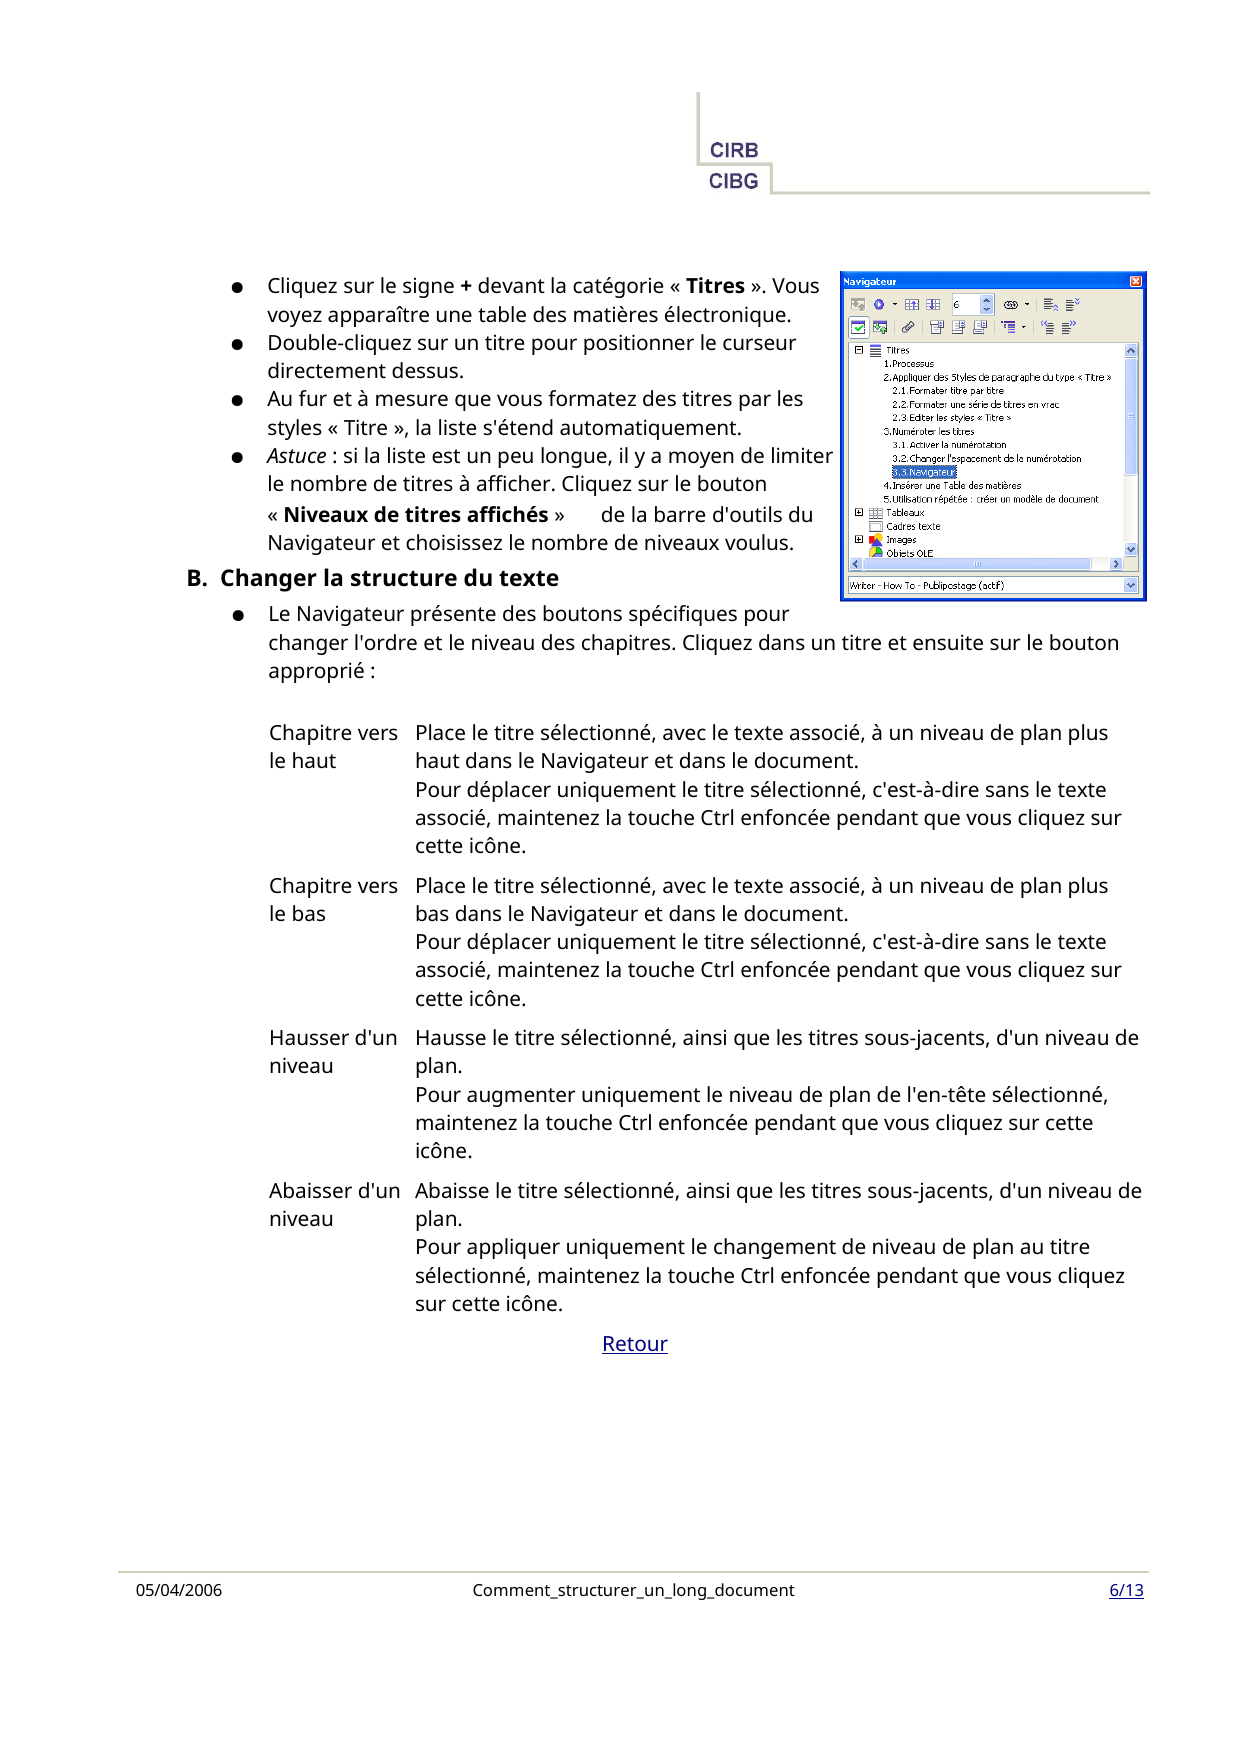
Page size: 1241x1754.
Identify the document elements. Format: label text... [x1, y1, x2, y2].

table_cell [224, 1170, 263, 1323]
table_cell [224, 865, 263, 1018]
table_cell Place le titre sélectionné, avec le texte associé, à un niveau de plan plus bas dans le Navigateur et dans le document. Pour déplacer uniquement le titre sélectionné, c'est-à-dire sans le texte associé, maintenez la touche Ctrl enfoncée pendant que vous cliquez sur cette icône. [409, 865, 1151, 1018]
list Astuce : si la liste est un peu longue, il y a moyen de limiter le nombre de titres à afficher. Cliquez sur le bouton « Niveaux de titres affichés » de la barre d'outils du Navigateur et choisissez le nombre de niveaux voulus. [229, 441, 838, 556]
table_cell Abaisse le titre sélectionné, ainsi que les titres sous-jacents, d'un niveau de plan. Pour appliquer uniquement le changement de niveau de plan au titre sélectionné, maintenez la touche Ctrl enfoncée pendant que vous cliquez sur cette icône. [409, 1170, 1151, 1323]
list Double-cliquez sur un titre pour positionner le curseur directement dessus. [229, 328, 838, 384]
table_cell Chapitre vers le bas [263, 865, 409, 1018]
table_header Place le titre sélectionné, avec le texte associé, à un niveau de plan plus haut dans le Navigateur et dans le document. Pour déplacer uniquement le titre sélectionné, c'est-à-dire sans le texte associé, maintenez la touche Ctrl enfoncée pendant que vous cliquez sur cette icône. [409, 713, 1151, 865]
table_cell [224, 1018, 263, 1170]
table_header [224, 713, 263, 865]
table_cell Hausse le titre sélectionné, ainsi que les titres sous-jacents, d'un niveau de plan. Pour augmenter uniquement le niveau de plan de l'en-tête sélectionné, maintenez la touche Ctrl enfoncée pendant que vous cliquez sur cette icône. [409, 1018, 1151, 1170]
list Le Navigateur présente des boutons spécifiques pour changer l'ordre et le niveau des chapitres. Cliquez dans un titre et ensuite sur le bouton approprié : [231, 599, 1152, 684]
picture [609, 92, 1150, 214]
table_cell Abaisser d'un niveau [263, 1170, 409, 1323]
table_header Chapitre vers le haut [263, 713, 409, 865]
subtitle Changer la structure du texte [118, 562, 838, 594]
list Cliquez sur le signe + devant la catégorie « Titres ». Vous voyez apparaître une table des matières électronique. [229, 271, 838, 328]
picture [838, 271, 1149, 602]
table_header Retour [118, 1323, 1152, 1363]
list Au fur et à mesure que vous formatez des titres par les styles « Titre », la liste s'étend automatiquement. [229, 384, 838, 441]
table_cell Hausser d'un niveau [263, 1018, 409, 1170]
